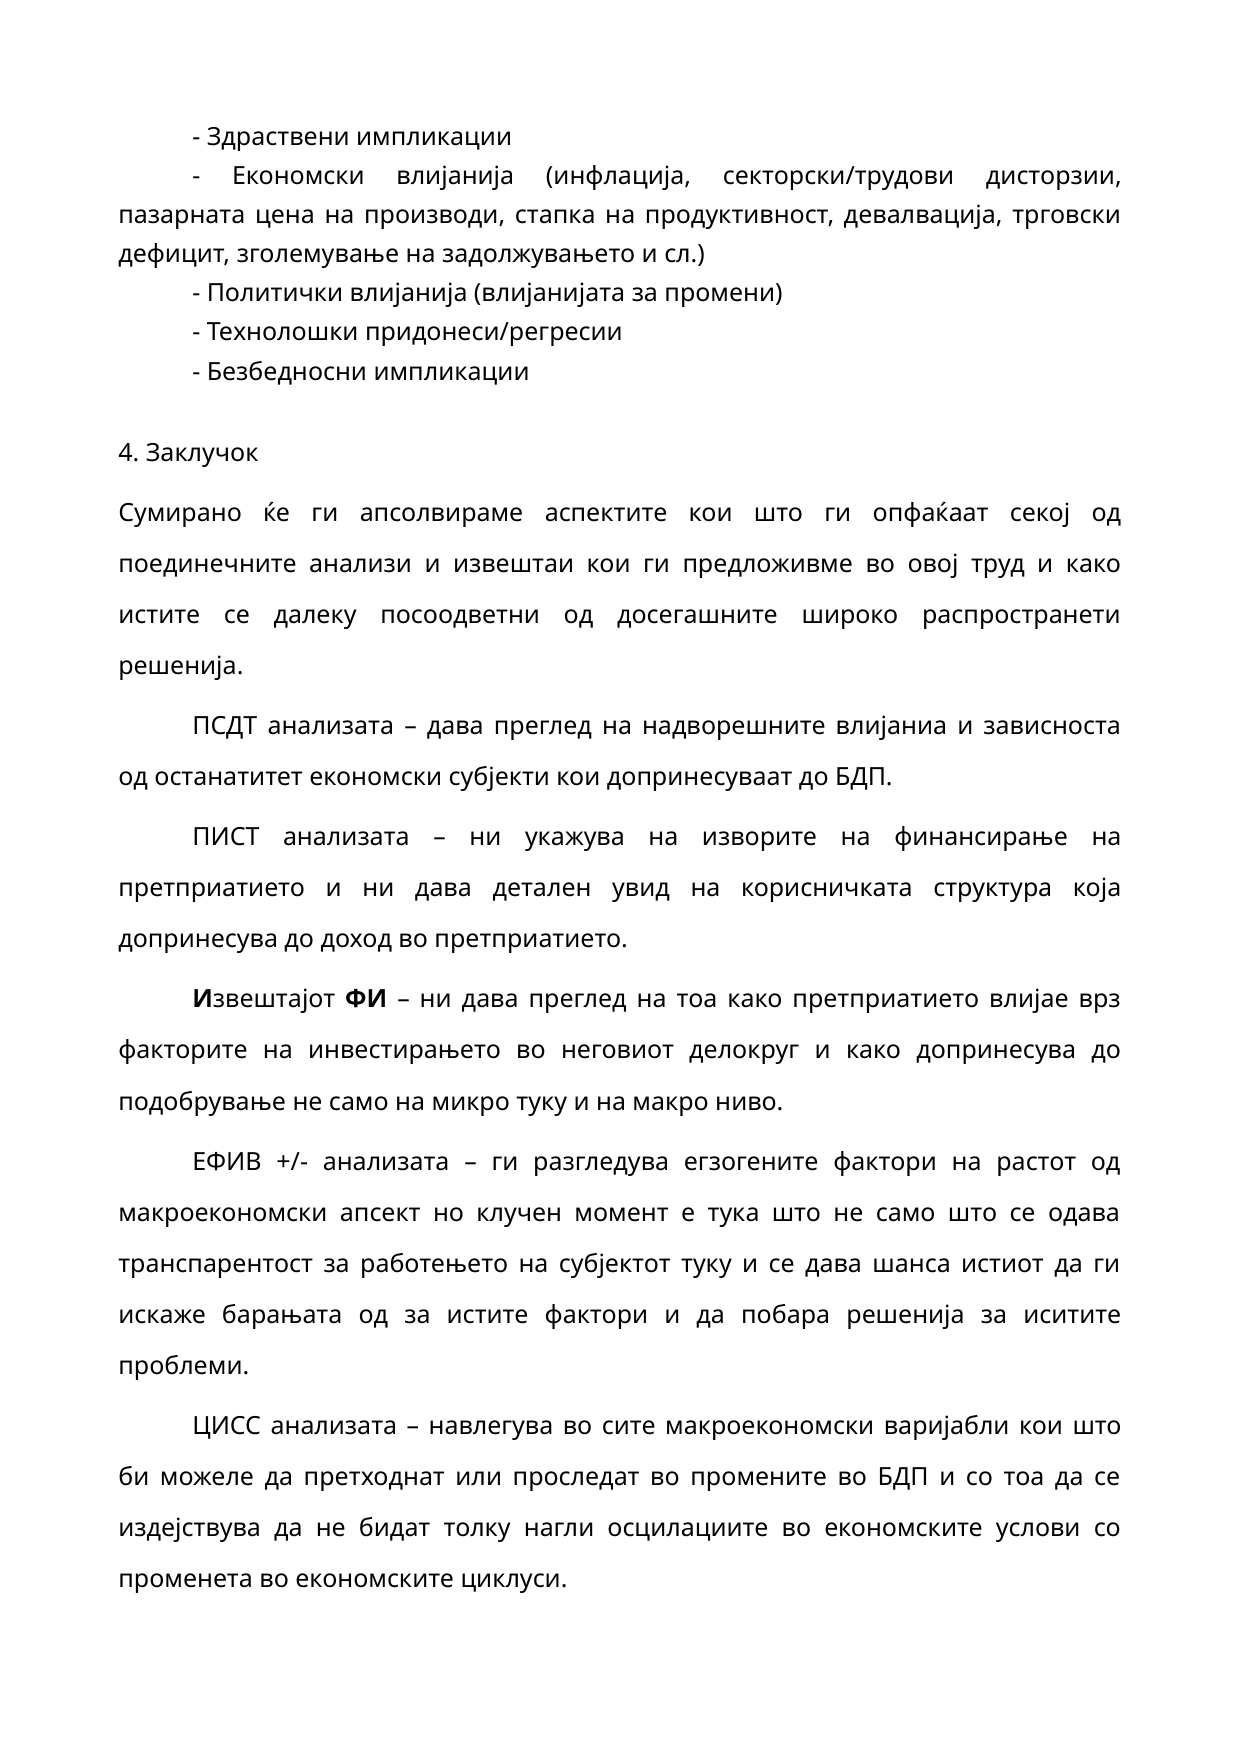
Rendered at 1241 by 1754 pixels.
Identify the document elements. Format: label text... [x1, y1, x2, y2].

text ЦИСС анализата – навлегува во сите макроекономски варијабли кои што би можеле да претходнат или проследат во промените во БДП и со тоа да се издејствува да не бидат толку нагли осцилациите во економските услови со променета во економските циклуси. [118, 1408, 1122, 1595]
text Извештајот ФИ – ни дава преглед на тоа како претприатието влијае врз факторите на инвестирањето во неговиот делокруг и како допринесува до подобрување не само на микро туку и на макро ниво. [118, 981, 1122, 1117]
text ЕФИВ +/- анализата – ги разгледува егзогените фактори на растот од макроекономски апсект но клучен момент е тука што не само што се одава транспарентост за работењето на субјектот туку и се дава шанса истиот да ги искаже барањата од за истите фактори и да побара решенија за иситите проблеми. [118, 1143, 1122, 1382]
text - Здраствени импликации [118, 118, 1122, 152]
text 4. Заклучок [118, 434, 1122, 468]
text ПИСТ анализата – ни укажува на изворите на финансирање на претприатието и ни дава детален увид на корисничката структура која допринесува до доход во претприатието. [118, 819, 1122, 955]
text ПСДТ анализата – дава преглед на надворешните влијаниа и зависноста од останатитет економски субјекти кои допринесуваат до БДП. [118, 708, 1122, 793]
text - Безбедносни импликации [118, 353, 1122, 387]
text Сумирано ќе ги апсолвираме аспектите кои што ги опфаќаат секој од поединечните анализи и извештаи кои ги предложивме во овој труд и како истите се далеку посоодветни од досегашните широко распространети решенија. [118, 494, 1122, 682]
text - Технолошки придонеси/регресии [118, 314, 1122, 348]
text - Политички влијанија (влијанијата за промени) [118, 275, 1122, 309]
text - Економски влијанија (инфлација, секторски/трудови дисторзии, пазарната цена на производи, стапка на продуктивност, девалвација, трговски дефицит, зголемување на задолжувањето и сл.) [118, 157, 1122, 270]
